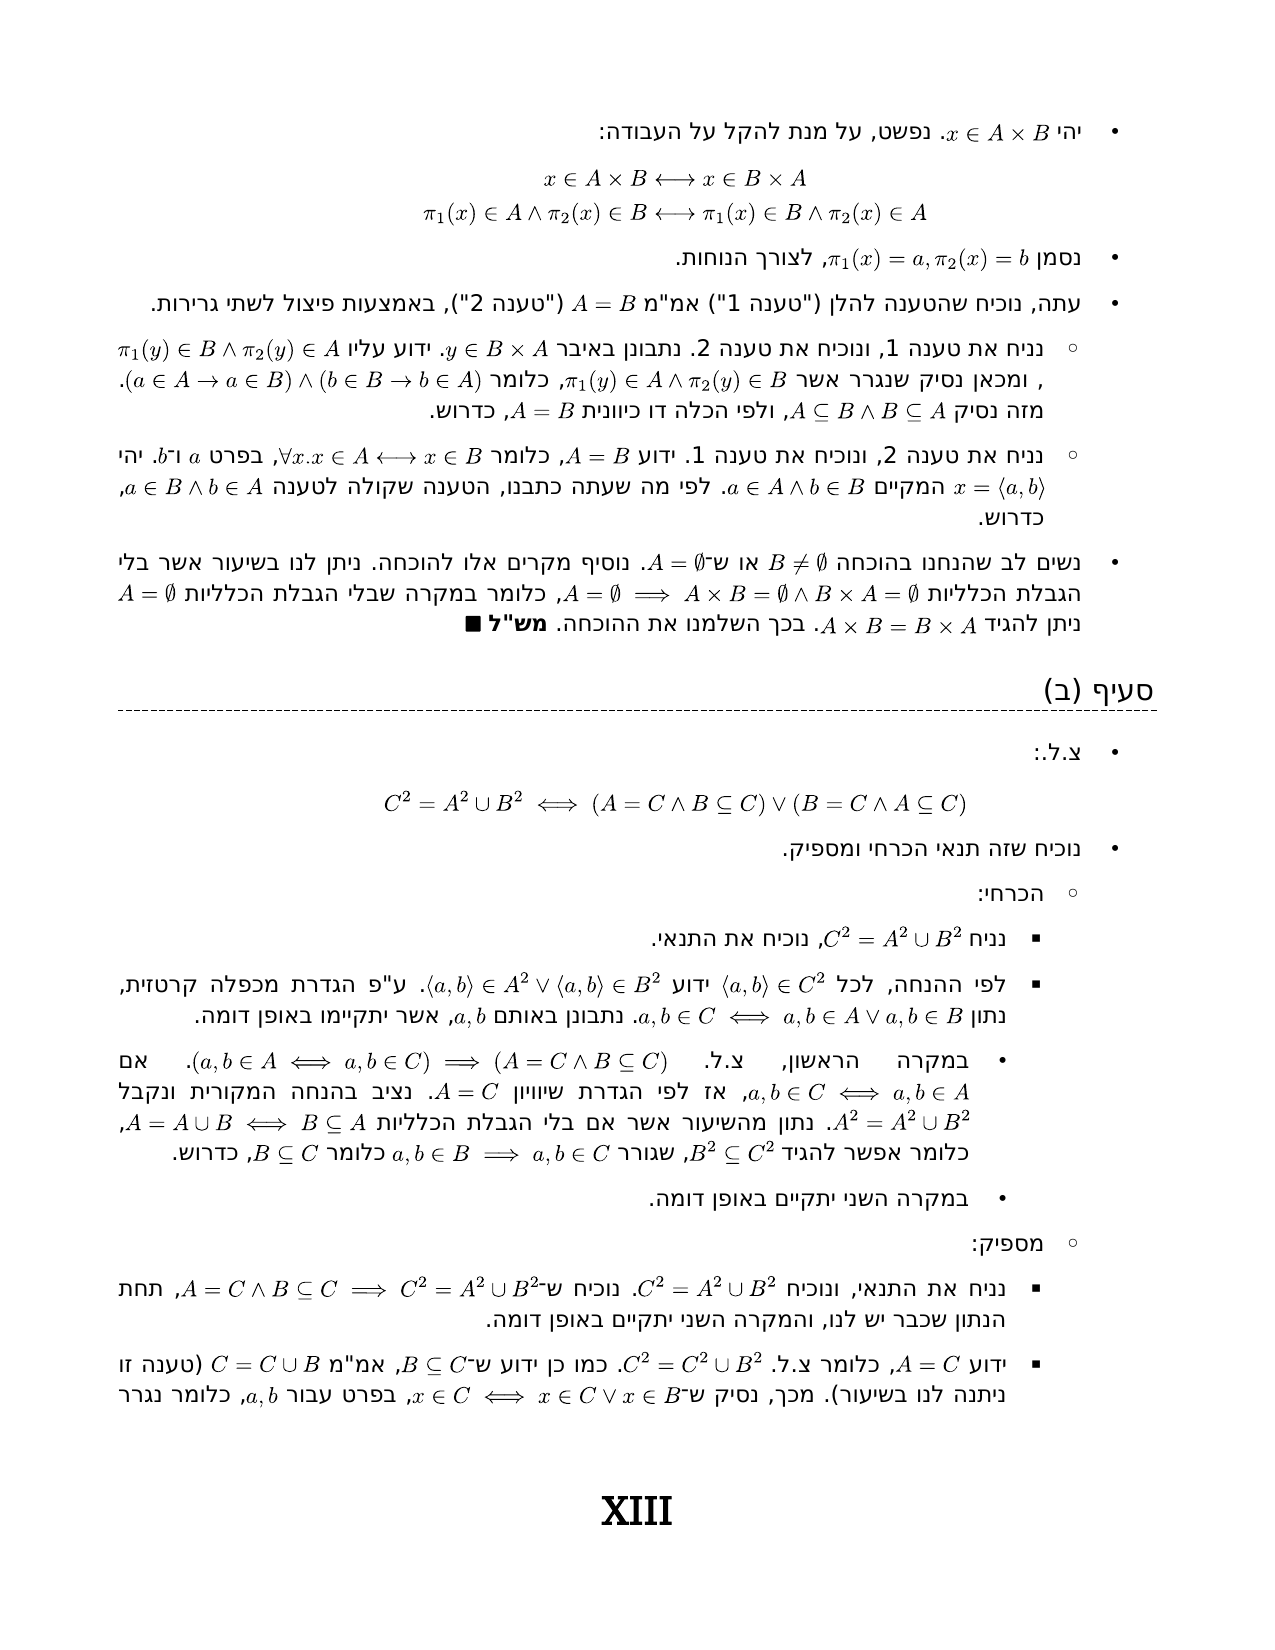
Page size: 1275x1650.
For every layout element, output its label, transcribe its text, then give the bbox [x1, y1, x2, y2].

list ידוע , כלומר צ.ל. . כמו כן ידוע ש־, אמ"מ (טענה זו ניתנה לנו בשיעור). מכך, נסיק ש־, בפרט עבור , כלומר נגרר [118, 1351, 1044, 1408]
list נניח , נוכיח את התנאי. [118, 926, 1044, 952]
list נשים לב שהנחנו בהוכחה או ש־. נוסיף מקרים אלו להוכחה. ניתן לנו בשיעור אשר בלי הגבלת הכלליות , כלומר במקרה שבלי הגבלת הכלליות ניתן להגיד . בכך השלמנו את ההוכחה. מש"ל [118, 549, 1119, 637]
subtitle סעיף (ב) [118, 670, 1157, 710]
list הכרחי: [118, 880, 1082, 907]
list נניח את טענה 1, ונוכיח את טענה 2. נתבונן באיבר . ידוע עליו , ומכאן נסיק שנגרר אשר , כלומר . מזה נסיק , ולפי הכלה דו כיוונית , כדרוש. [118, 335, 1082, 424]
list יהי . נפשט, על מנת להקל על העבודה: [118, 118, 1119, 145]
list נניח את טענה 2, ונוכיח את טענה 1. ידוע , כלומר , בפרט ו־. יהי המקיים . לפי מה שעתה כתבנו, הטענה שקולה לטענה , כדרוש. [118, 442, 1082, 531]
list מספיק: [118, 1230, 1082, 1257]
list צ.ל.: [118, 739, 1119, 766]
list במקרה השני יתקיים באופן דומה. [118, 1185, 1007, 1211]
list נוכיח שזה תנאי הכרחי ומספיק. [118, 835, 1119, 862]
list נניח את התנאי, ונוכיח . נוכיח ש־, תחת הנתון שכבר יש לנו, והמקרה השני יתקיים באופן דומה. [118, 1275, 1044, 1332]
list עתה, נוכיח שהטענה להלן ("טענה 1") אמ"מ ("טענה 2"), באמצעות פיצול לשתי גרירות. [118, 290, 1119, 316]
list לפי ההנחה, לכל ידוע . ע"פ הגדרת מכפלה קרטזית, נתון . נתבונן באותם , אשר יתקיימו באופן דומה. [118, 971, 1044, 1029]
list במקרה הראשון, צ.ל. . אם , אז לפי הגדרת שיוויון . נציב בהנחה המקורית ונקבל . נתון מהשיעור אשר אם בלי הגבלת הכלליות , כלומר אפשר להגיד , שגורר כלומר , כדרוש. [118, 1047, 1007, 1166]
list נסמן , לצורך הנוחות. [118, 244, 1119, 271]
